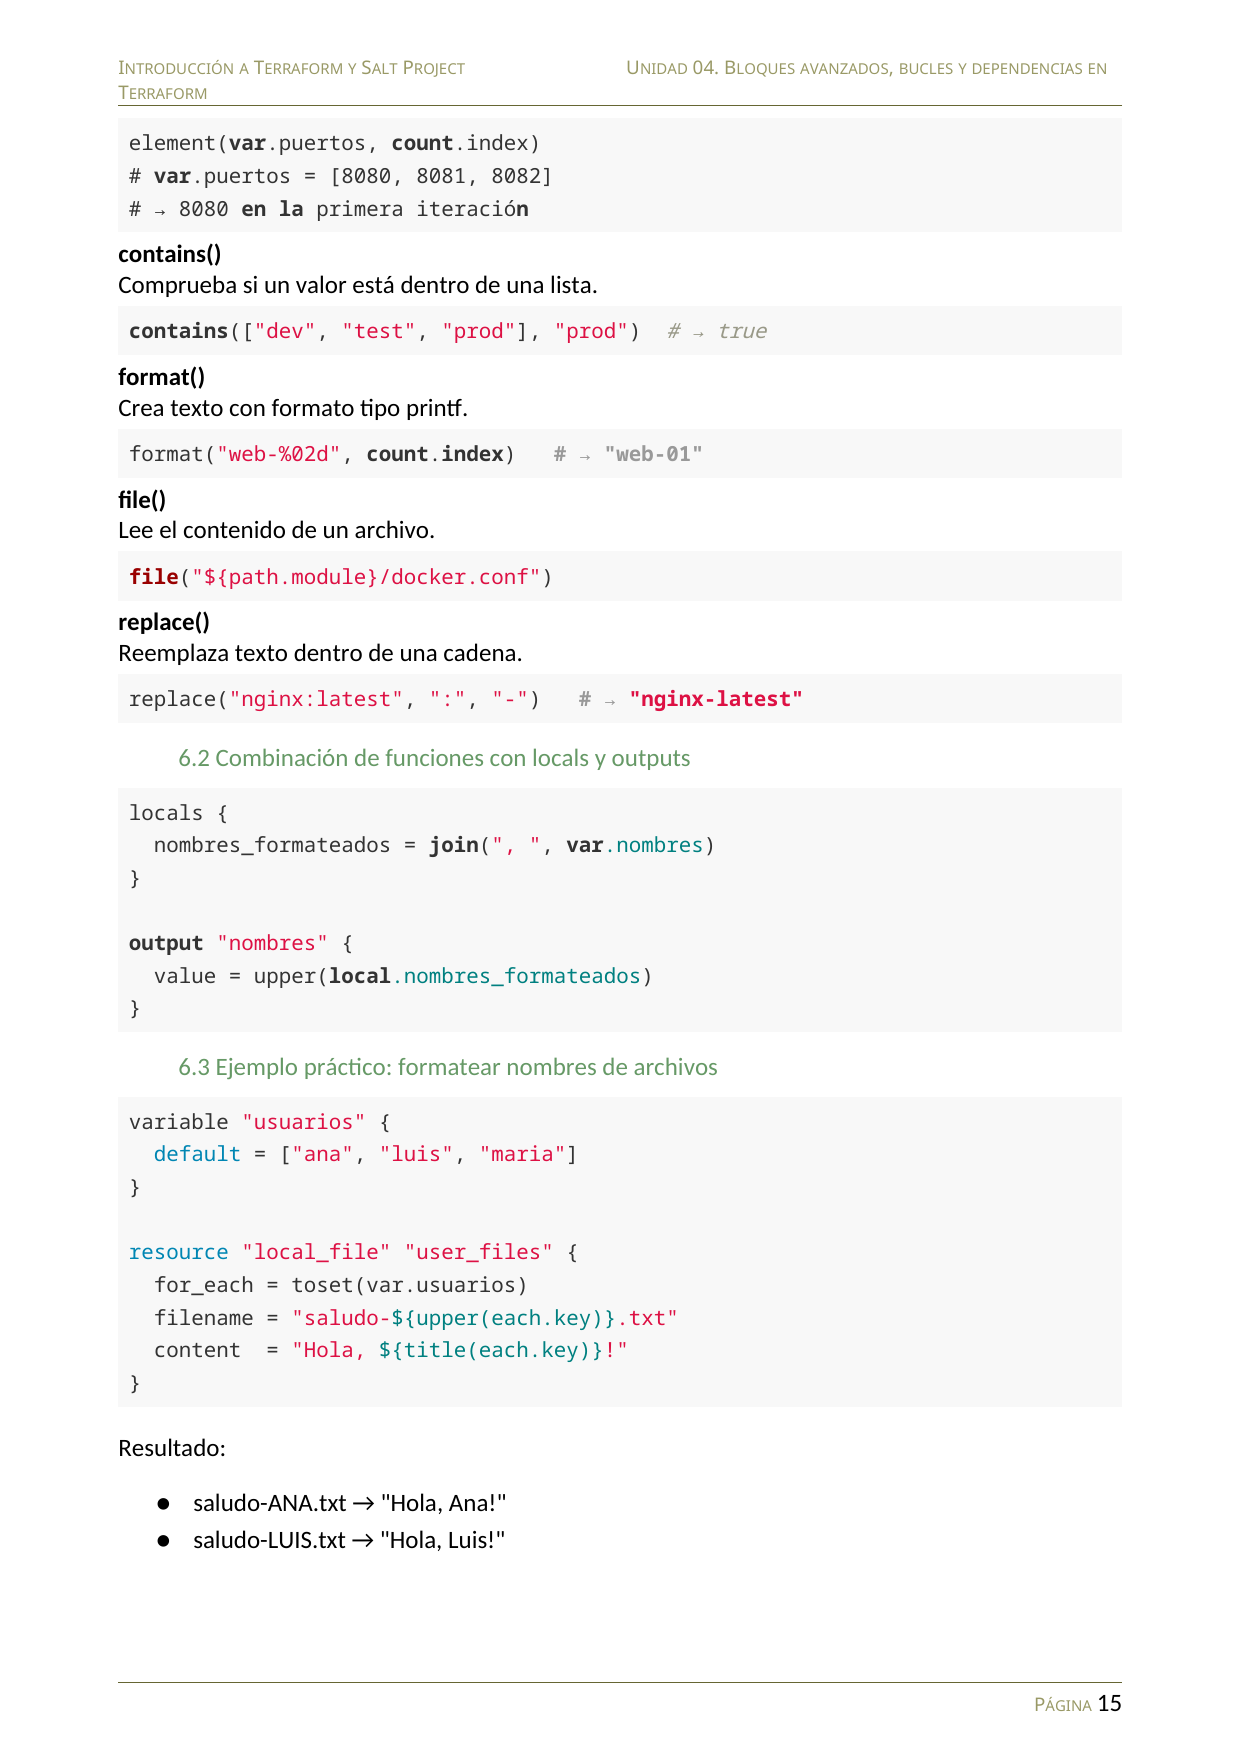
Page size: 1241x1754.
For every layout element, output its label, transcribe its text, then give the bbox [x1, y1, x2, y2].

text format() Crea texto con formato tipo printf. [118, 361, 1122, 422]
table_header file("${path.module}/docker.conf") [118, 551, 1122, 601]
table_header replace("nginx:latest", ":", "-") # → "nginx-latest" [118, 674, 1122, 723]
text replace() Reemplaza texto dentro de una cadena. [118, 607, 1122, 668]
text Resultado: [118, 1432, 1122, 1462]
table_header locals { nombres_formateados = join(", ", var.nombres) } output "nombres" { value = upper(local.nombres_formateados) } [118, 788, 1122, 1032]
subtitle 6.3 Ejemplo práctico: formatear nombres de archivos [178, 1051, 1122, 1082]
table_header variable "usuarios" { default = ["ana", "luis", "maria"] } resource "local_file" "user_files" { for_each = toset(var.usuarios) filename = "saludo-${upper(each.key)}.txt" content = "Hola, ${title(each.key)}!" } [118, 1097, 1122, 1407]
text contains() Comprueba si un valor está dentro de una lista. [118, 238, 1122, 299]
list saludo-ANA.txt → "Hola, Ana!" [156, 1487, 1122, 1518]
subtitle 6.2 Combinación de funciones con locals y outputs [178, 742, 1122, 773]
list saludo-LUIS.txt → "Hola, Luis!" [156, 1524, 1122, 1555]
table_header contains(["dev", "test", "prod"], "prod") # → true [118, 306, 1122, 355]
table_header element(var.puertos, count.index) # var.puertos = [8080, 8081, 8082] # → 8080 en la primera iteración [118, 118, 1122, 232]
text file() Lee el contenido de un archivo. [118, 484, 1122, 545]
table_header format("web-%02d", count.index) # → "web-01" [118, 429, 1122, 478]
